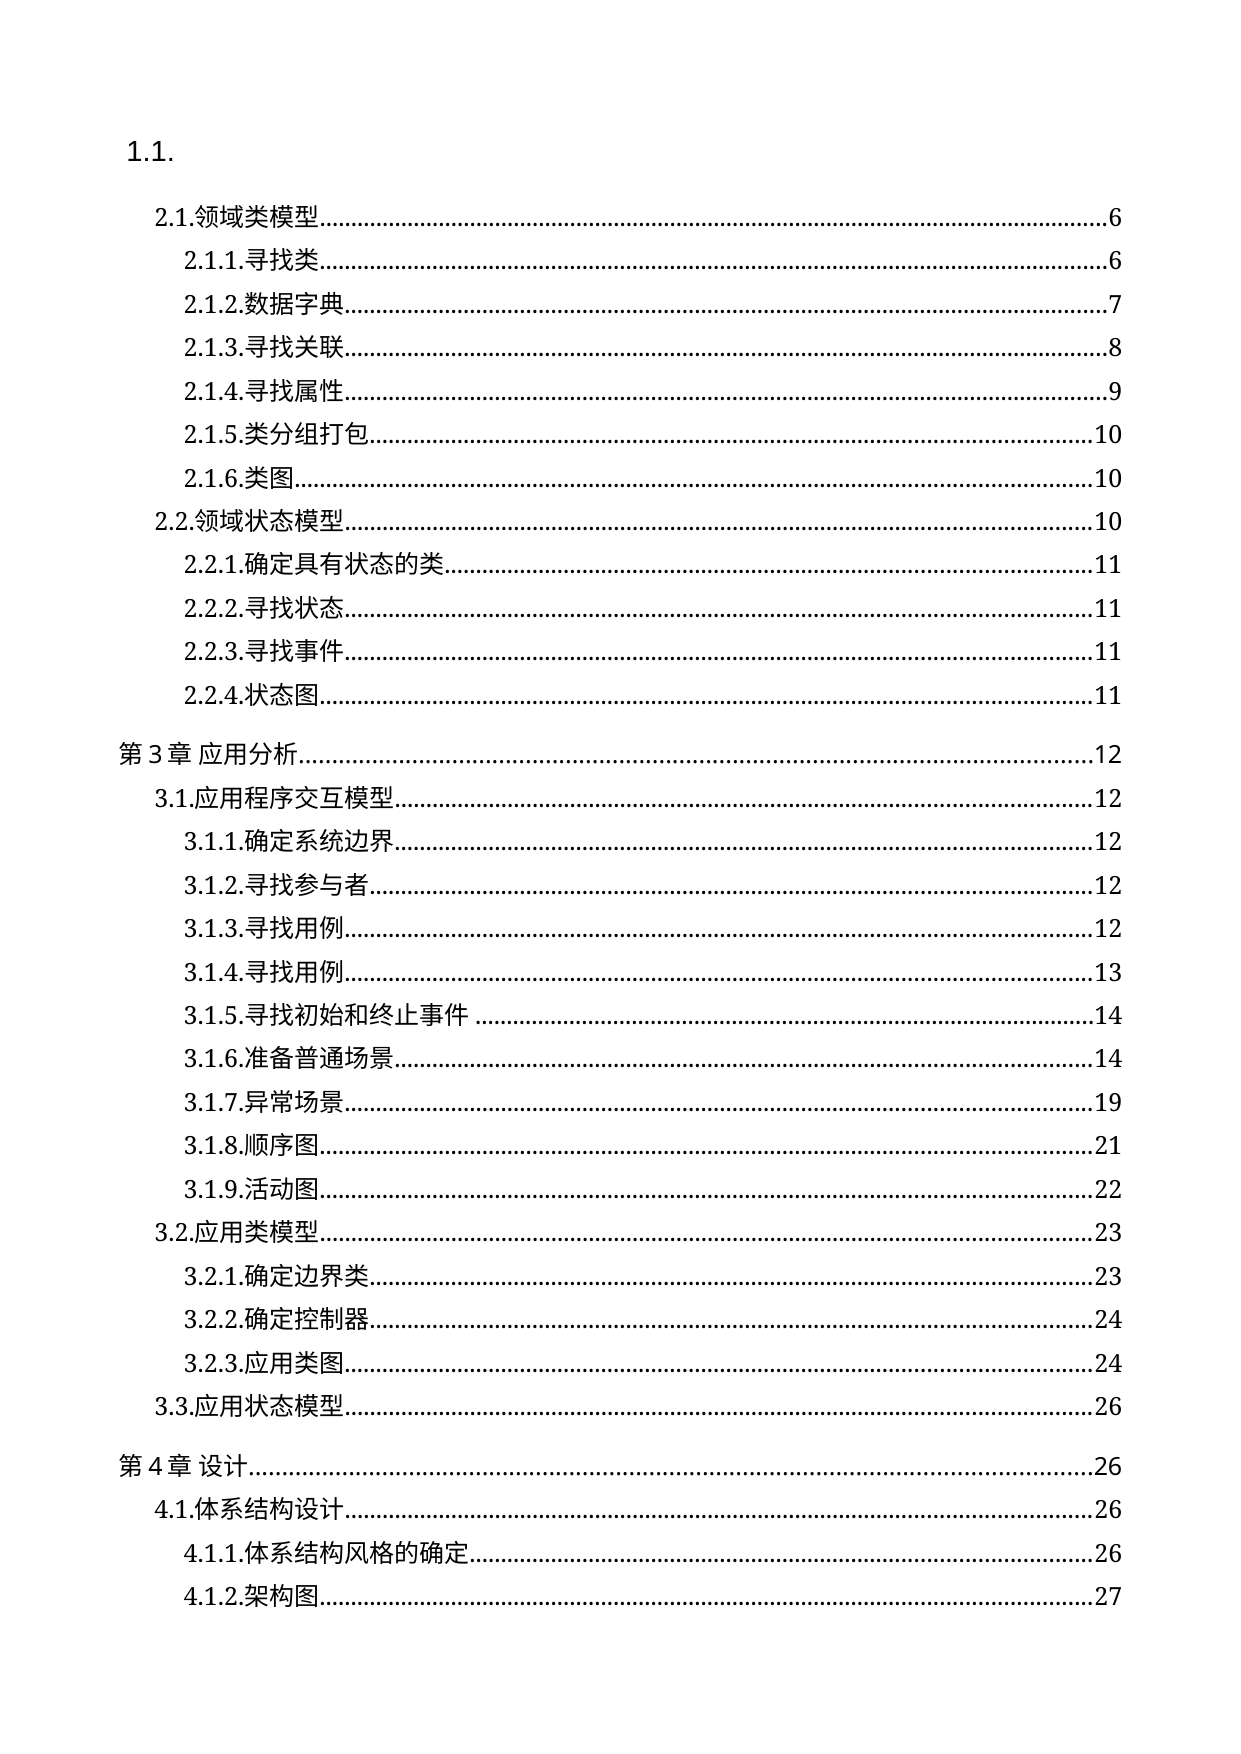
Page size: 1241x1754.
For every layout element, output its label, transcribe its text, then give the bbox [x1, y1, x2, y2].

text 3.1.8.顺序图 21 [177, 1126, 1122, 1162]
text 3.1.3.寻找用例 12 [177, 909, 1122, 945]
text 3.1.4.寻找用例 13 [177, 952, 1122, 988]
text 3.1.6.准备普通场景 14 [177, 1039, 1122, 1075]
text 2.1.4.寻找属性 9 [177, 371, 1122, 407]
text 2.1.5.类分组打包 10 [177, 414, 1122, 451]
text 3.2.1.确定边界类 23 [177, 1256, 1122, 1292]
text 3.1.9.活动图 22 [177, 1169, 1122, 1206]
text 2.2.4.状态图 11 [177, 675, 1122, 711]
text 2.1.1.寻找类 6 [177, 241, 1122, 277]
text 3.2.3.应用类图 24 [177, 1343, 1122, 1379]
text 4.1.体系结构设计 26 [148, 1489, 1122, 1526]
text 2.2.3.寻找事件 11 [177, 632, 1122, 668]
text 2.2.领域状态模型 10 [148, 501, 1122, 538]
text 2.2.2.寻找状态 11 [177, 588, 1122, 624]
text 3.1.应用程序交互模型 12 [148, 778, 1122, 814]
text 3.1.5.寻找初始和终止事件 14 [177, 996, 1122, 1032]
text 3.1.7.异常场景 19 [177, 1082, 1122, 1119]
text 3.2.2.确定控制器 24 [177, 1299, 1122, 1336]
text 3.3.应用状态模型 26 [148, 1386, 1122, 1423]
text 2.1.2.数据字典 7 [177, 284, 1122, 321]
text 2.2.1.确定具有状态的类 11 [177, 545, 1122, 581]
text 3.1.1.确定系统边界 12 [177, 822, 1122, 858]
text 2.1.6.类图 10 [177, 458, 1122, 494]
text 第3章 应用分析 12 [118, 735, 1122, 771]
text 4.1.1.体系结构风格的确定 26 [177, 1533, 1122, 1569]
text 第4章 设计 26 [118, 1446, 1122, 1482]
text 2.1.领域类模型 6 [148, 197, 1122, 234]
text 3.1.2.寻找参与者 12 [177, 865, 1122, 901]
text 3.2.应用类模型 23 [148, 1213, 1122, 1249]
text 4.1.2.架构图 27 [177, 1576, 1122, 1613]
text 2.1.3.寻找关联 8 [177, 328, 1122, 364]
